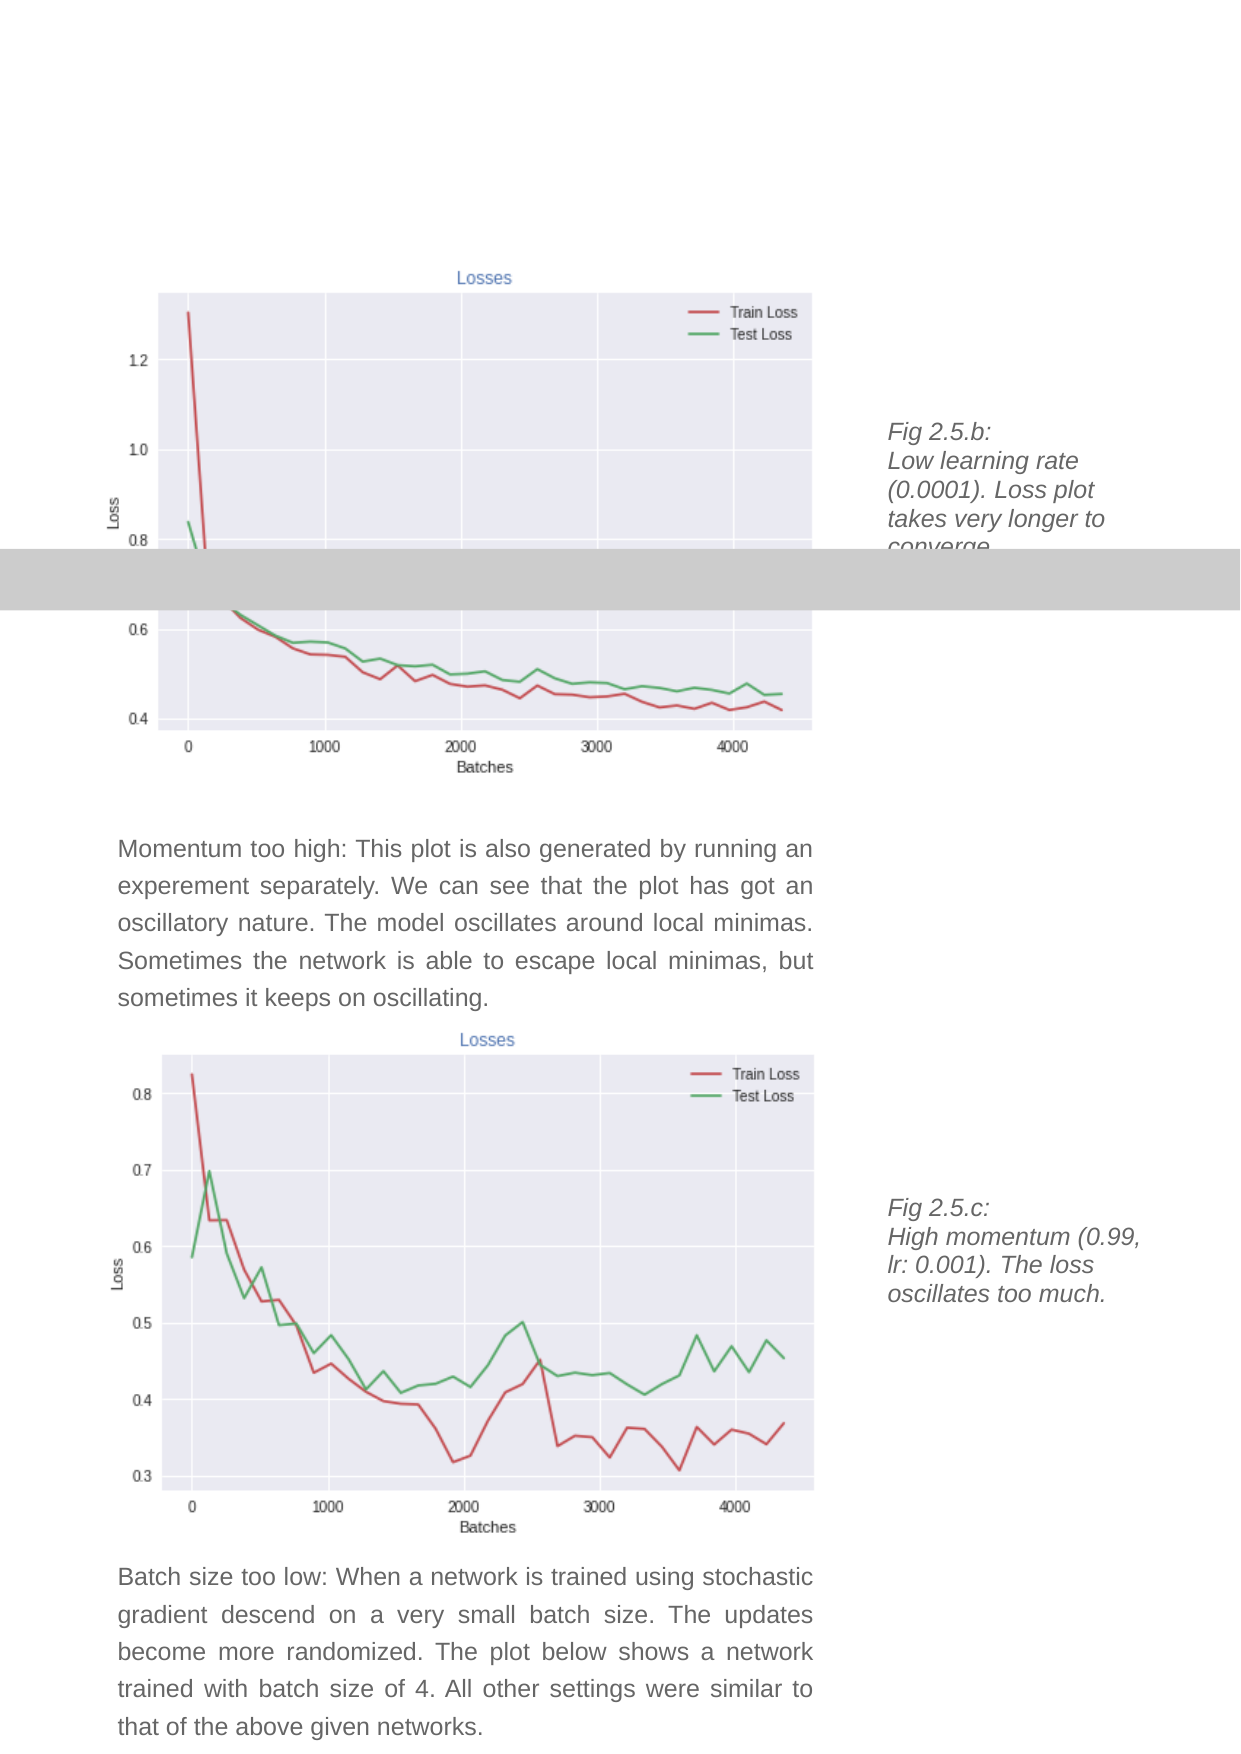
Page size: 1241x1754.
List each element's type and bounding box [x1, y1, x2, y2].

picture [97, 611, 821, 786]
picture [101, 1023, 823, 1546]
picture [97, 261, 821, 548]
